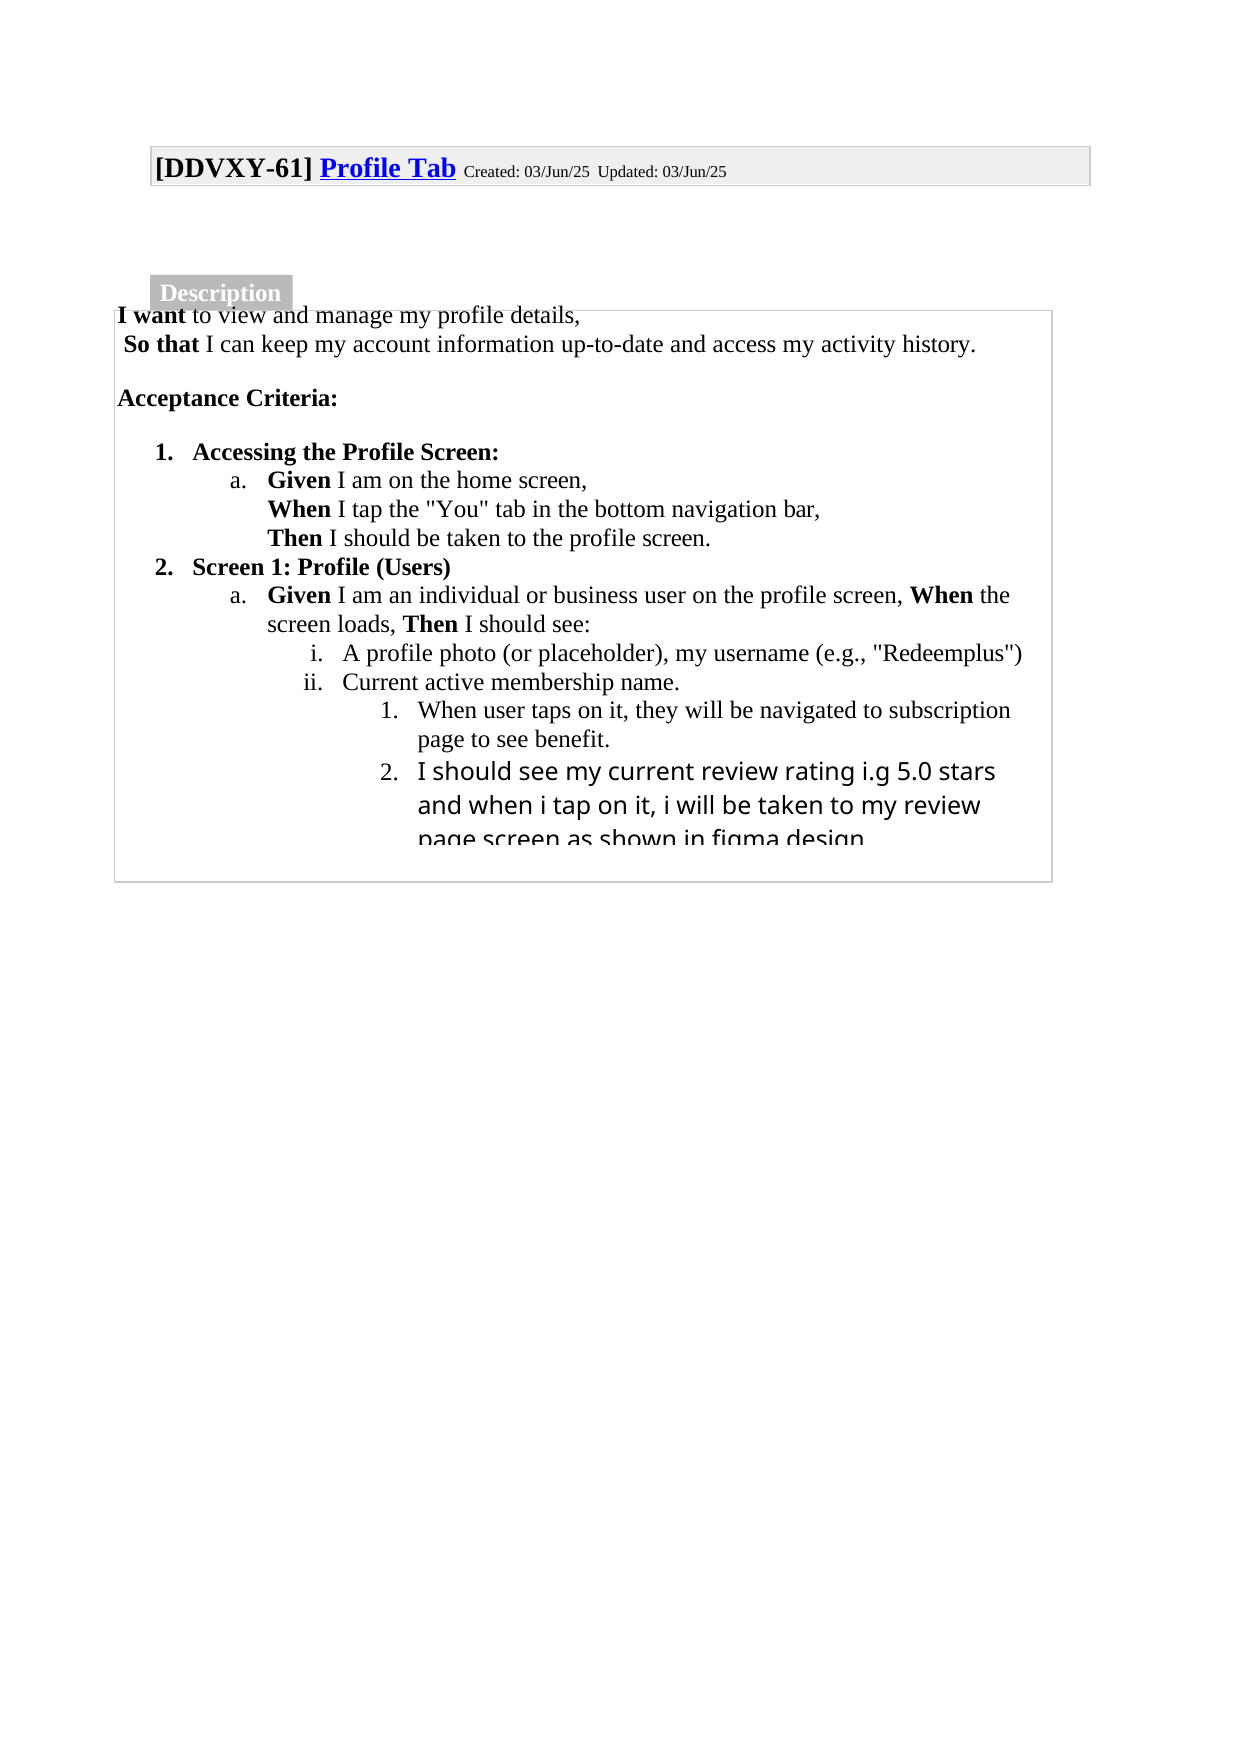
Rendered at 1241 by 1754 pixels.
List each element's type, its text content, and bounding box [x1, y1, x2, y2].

text Then I should be taken to the profile screen. [267, 523, 1052, 552]
list I should see my current review rating i.g 5.0 stars and when i tap on it, i will be taken to my review page screen as shown in figma design. [380, 753, 1043, 844]
list When user taps on it, they will be navigated to subscription page to see benefit. [380, 696, 1013, 753]
text So that I can keep my account information up-to-date and access my activity history. [123, 329, 1052, 358]
text Description [159, 278, 293, 301]
text When I tap the "You" tab in the bottom navigation bar, [267, 494, 1052, 523]
text I want to view and manage my profile details, [117, 301, 1052, 329]
list Given I am on the home screen, [229, 466, 1052, 494]
text Acceptance Criteria: [117, 383, 1052, 412]
list A profile photo (or placeholder), my username (e.g., "Redeemplus") [310, 638, 1052, 667]
list Given I am an individual or business user on the profile screen, When the screen loads, Then I should see: [229, 581, 1012, 638]
list Current active membership name. [303, 667, 1052, 696]
table_header [DDVXY-61] Profile Tab Created: 03/Jun/25 Updated: 03/Jun/25 [152, 147, 1089, 184]
list Accessing the Profile Screen: [154, 437, 1052, 466]
list Screen 1: Profile (Users) [154, 552, 1052, 581]
